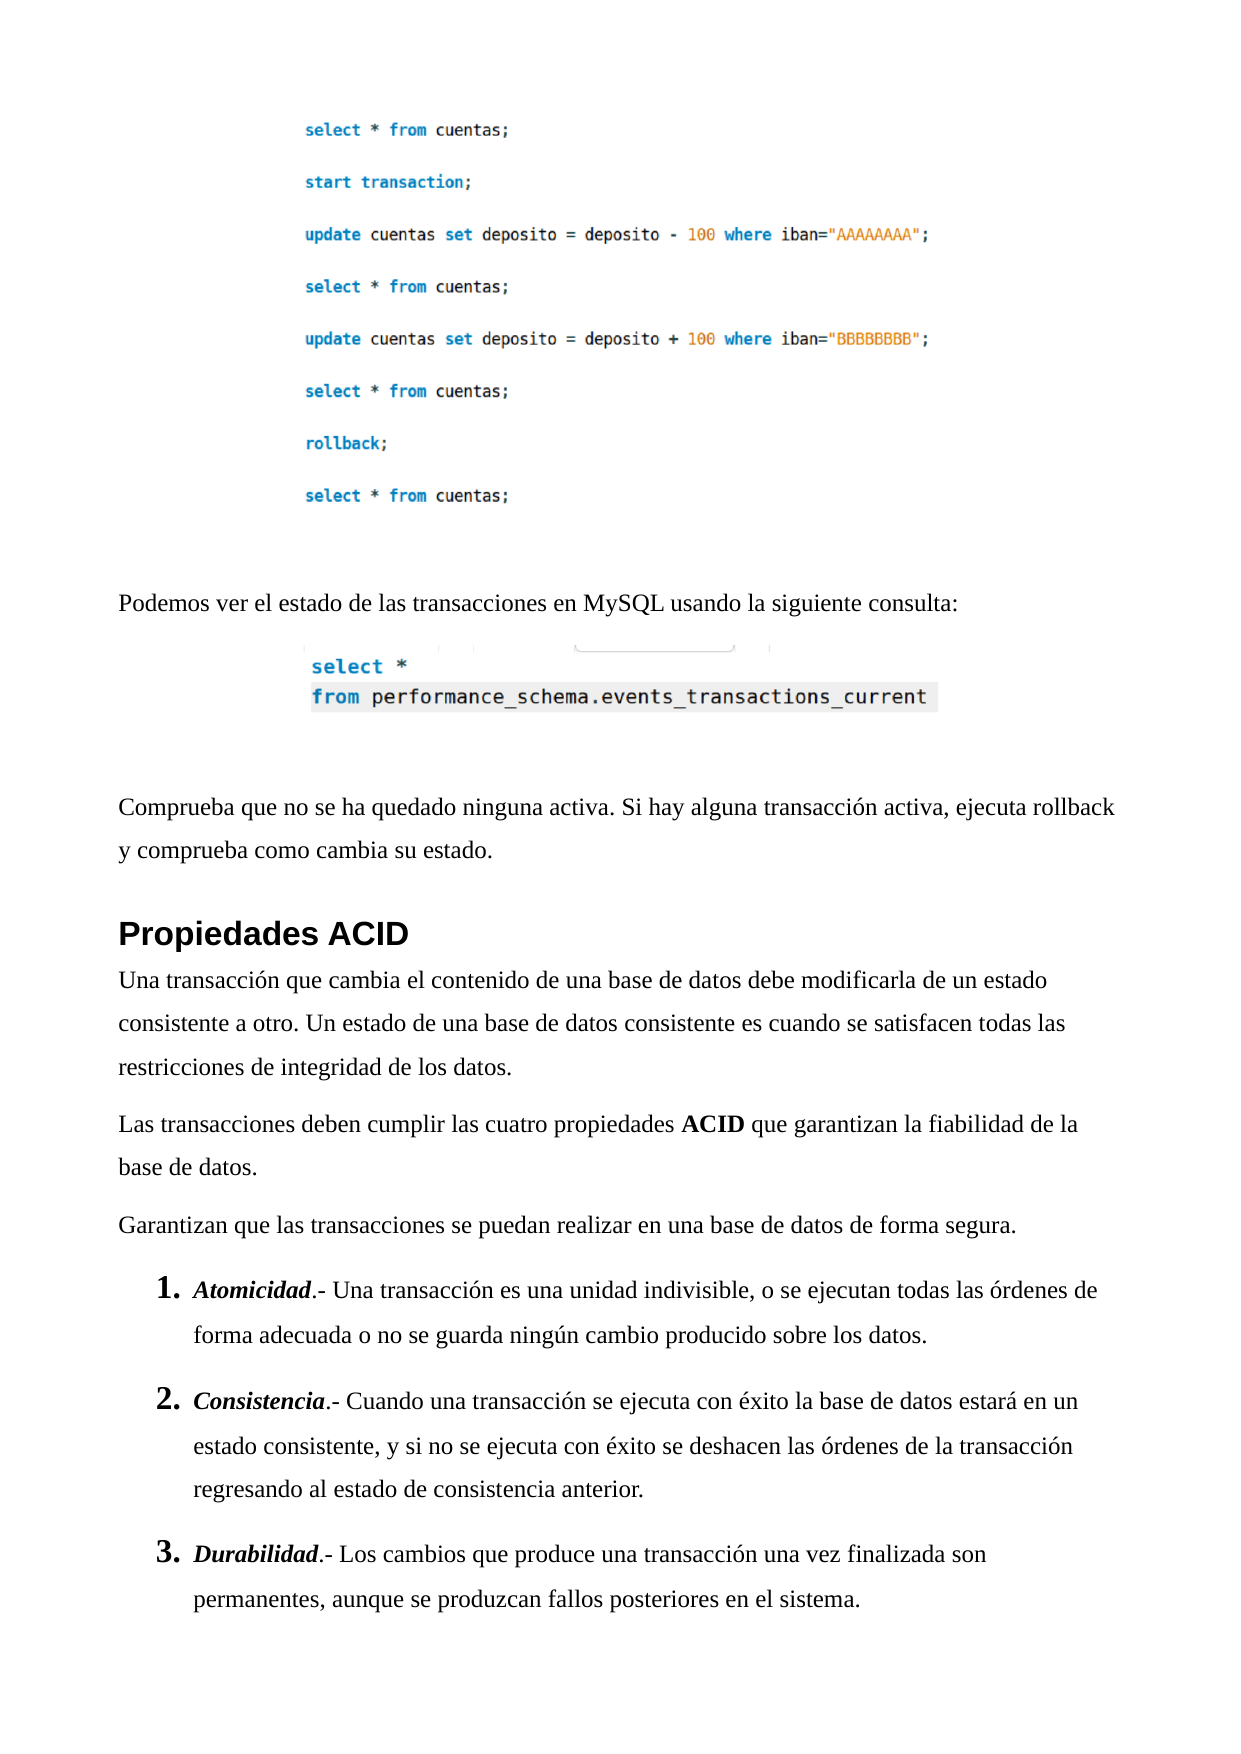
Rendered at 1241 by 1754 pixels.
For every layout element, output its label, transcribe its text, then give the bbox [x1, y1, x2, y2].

list Durabilidad.- Los cambios que produce una transacción una vez finalizada son permanentes, aunque se produzcan fallos posteriores en el sistema. [156, 1532, 1122, 1613]
text Una transacción que cambia el contenido de una base de datos debe modificarla de un estado consistente a otro. Un estado de una base de datos consistente es cuando se satisfacen todas las restricciones de integridad de los datos. [118, 965, 1122, 1080]
subtitle Propiedades ACID [118, 914, 1122, 953]
picture [290, 118, 950, 516]
list Consistencia.- Cuando una transacción se ejecuta con éxito la base de datos estará en un estado consistente, y si no se ejecuta con éxito se deshacen las órdenes de la transacción regresando al estado de consistencia anterior. [156, 1378, 1122, 1503]
list Atomicidad.- Una transacción es una unidad indivisible, o se ejecutan todas las órdenes de forma adecuada o no se guarda ningún cambio producido sobre los datos. [156, 1268, 1122, 1349]
picture [302, 645, 939, 721]
text Garantizan que las transacciones se puedan realizar en una base de datos de forma segura. [118, 1210, 1122, 1239]
text Las transacciones deben cumplir las cuatro propiedades ACID que garantizan la fiabilidad de la base de datos. [118, 1109, 1122, 1181]
text Comprueba que no se ha quedado ninguna activa. Si hay alguna transacción activa, ejecuta rollback y comprueba como cambia su estado. [118, 792, 1122, 864]
text Podemos ver el estado de las transacciones en MySQL usando la siguiente consulta: [118, 588, 1122, 616]
